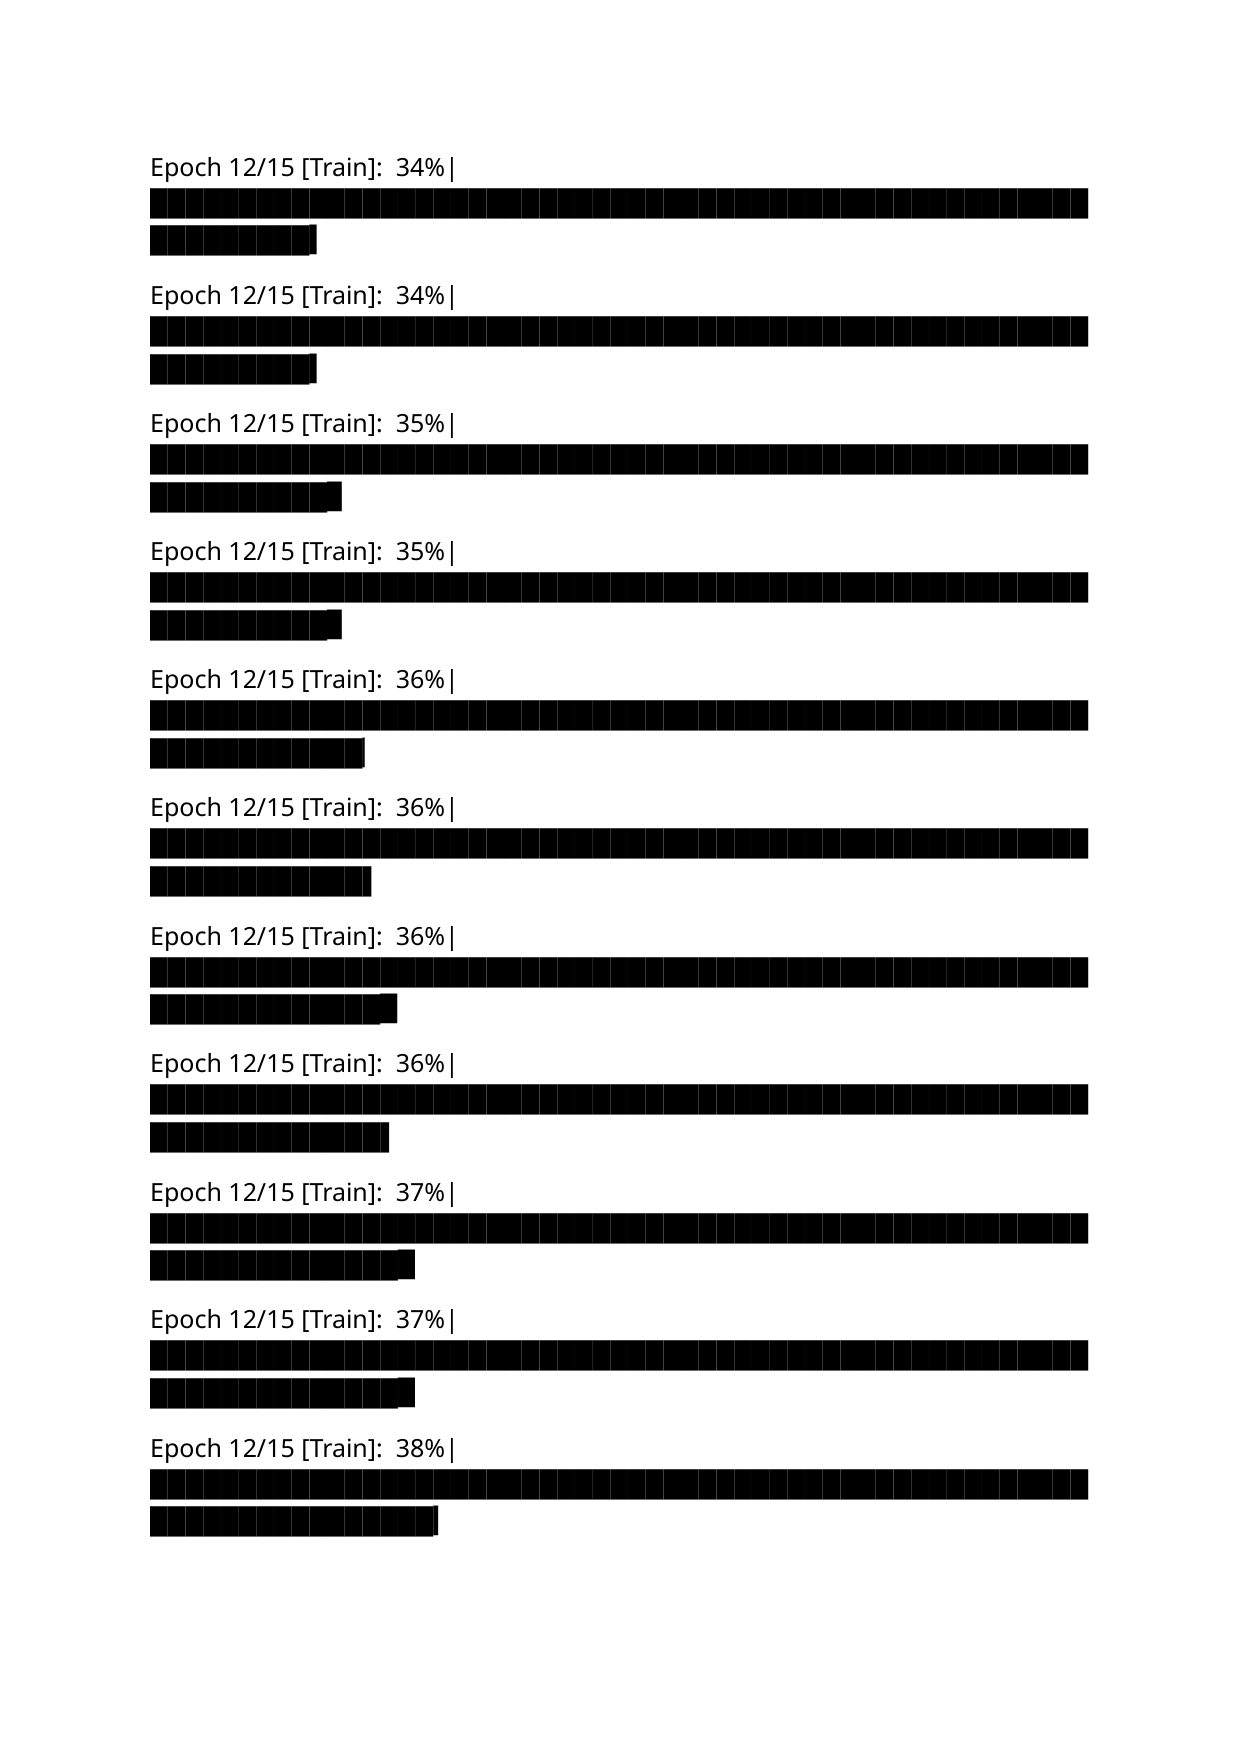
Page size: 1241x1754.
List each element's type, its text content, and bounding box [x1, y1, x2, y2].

text Epoch 12/15 [Train]: 37%|███████████████████████████████████████████████████████████████████▉ [150, 1302, 1090, 1408]
text Epoch 12/15 [Train]: 35%|███████████████████████████████████████████████████████████████▊ [150, 406, 1090, 512]
text Epoch 12/15 [Train]: 35%|███████████████████████████████████████████████████████████████▊ [150, 534, 1090, 640]
text Epoch 12/15 [Train]: 36%|█████████████████████████████████████████████████████████████████▏ [150, 662, 1090, 768]
text Epoch 12/15 [Train]: 37%|███████████████████████████████████████████████████████████████████▉ [150, 1174, 1090, 1280]
text Epoch 12/15 [Train]: 34%|██████████████████████████████████████████████████████████████▍ [150, 150, 1090, 256]
text Epoch 12/15 [Train]: 36%|█████████████████████████████████████████████████████████████████▌ [150, 790, 1090, 896]
text Epoch 12/15 [Train]: 34%|██████████████████████████████████████████████████████████████▍ [150, 278, 1090, 384]
text Epoch 12/15 [Train]: 36%|██████████████████████████████████████████████████████████████████▌ [150, 1046, 1090, 1152]
text Epoch 12/15 [Train]: 36%|██████████████████████████████████████████████████████████████████▉ [150, 918, 1090, 1024]
text Epoch 12/15 [Train]: 38%|█████████████████████████████████████████████████████████████████████▎ [150, 1430, 1090, 1536]
